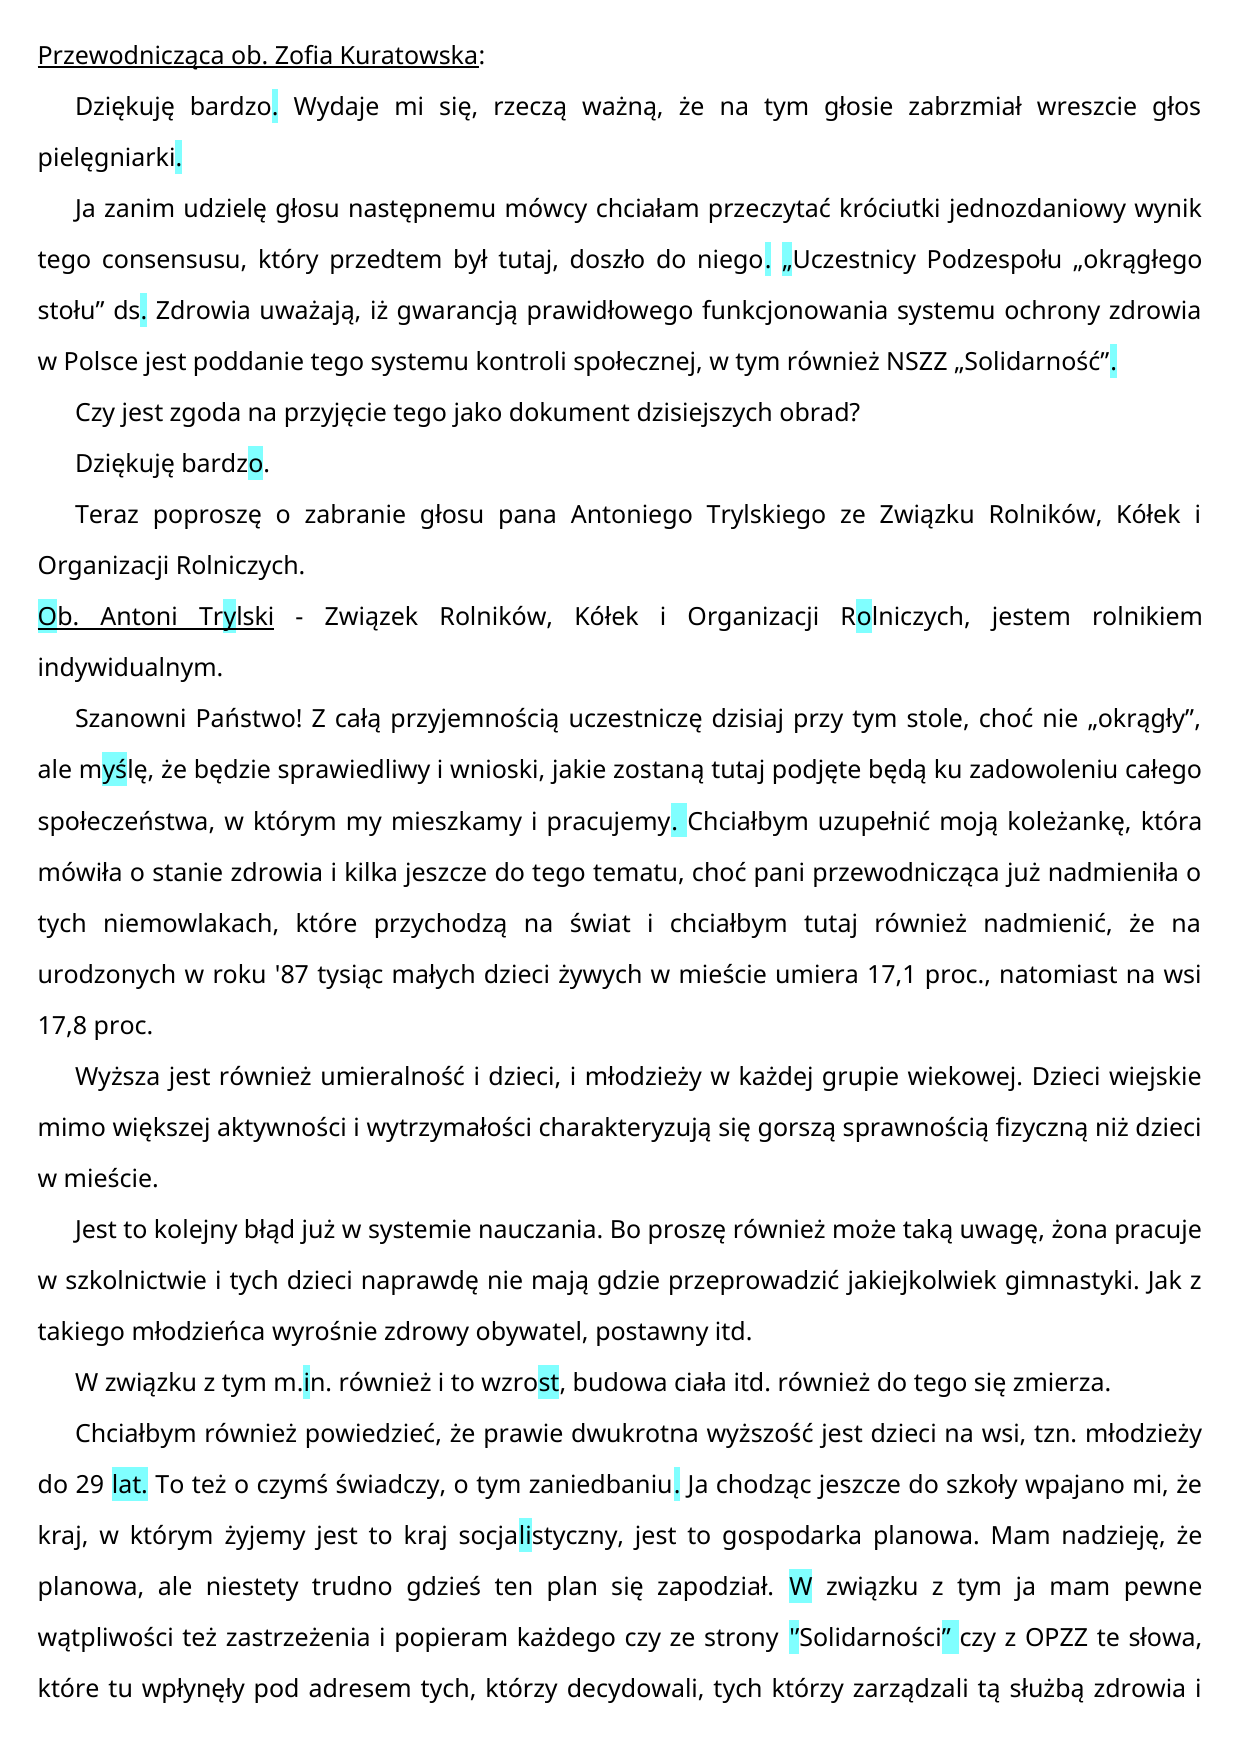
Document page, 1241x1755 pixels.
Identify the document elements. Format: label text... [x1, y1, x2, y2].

text W związku z tym m.in. również i to wzrost, budowa ciała itd. również do tego się zmierza. [37, 1364, 1203, 1399]
text Ja zanim udzielę głosu następnemu mówcy chciałam przeczytać króciutki jednozdaniowy wynik tego consensusu, który przedtem był tutaj, doszło do niego. „Uczestnicy Podzespołu „okrągłego stołu” ds. Zdrowia uważają, iż gwarancją prawidłowego funkcjonowania systemu ochrony zdrowia w Polsce jest poddanie tego systemu kontroli społecznej, w tym również NSZZ „Solidarność”. [37, 191, 1203, 378]
text Teraz poproszę o zabranie głosu pana Antoniego Trylskiego ze Związku Rolników, Kółek i Organizacji Rolniczych. [37, 497, 1203, 582]
text Czy jest zgoda na przyjęcie tego jako dokument dzisiejszych obrad? [37, 395, 1203, 429]
text Dziękuję bardzo. Wydaje mi się, rzeczą ważną, że na tym głosie zabrzmiał wreszcie głos pielęgniarki. [37, 88, 1203, 174]
text Przewodnicząca ob. Zofia Kuratowska: [37, 37, 1203, 72]
text Ob. Antoni Trylski - Związek Rolników, Kółek i Organizacji Rolniczych, jestem rolnikiem indywidualnym. [37, 599, 1203, 684]
text Wyższa jest również umieralność i dzieci, i młodzieży w każdej grupie wiekowej. Dzieci wiejskie mimo większej aktywności i wytrzymałości charakteryzują się gorszą sprawnością fizyczną niż dzieci w mieście. [37, 1058, 1203, 1194]
text Szanowni Państwo! Z całą przyjemnością uczestniczę dzisiaj przy tym stole, choć nie „okrągły”, ale myślę, że będzie sprawiedliwy i wnioski, jakie zostaną tutaj podjęte będą ku zadowoleniu całego społeczeństwa, w którym my mieszkamy i pracujemy. Chciałbym uzupełnić moją koleżankę, która mówiła o stanie zdrowia i kilka jeszcze do tego tematu, choć pani przewodnicząca już nadmieniła o tych niemowlakach, które przychodzą na świat i chciałbym tutaj również nadmienić, że na urodzonych w roku '87 tysiąc małych dzieci żywych w mieście umiera 17,1 proc., natomiast na wsi 17,8 proc. [37, 701, 1203, 1041]
text Jest to kolejny błąd już w systemie nauczania. Bo proszę również może taką uwagę, żona pracuje w szkolnictwie i tych dzieci naprawdę nie mają gdzie przeprowadzić jakiejkolwiek gimnastyki. Jak z takiego młodzieńca wyrośnie zdrowy obywatel, postawny itd. [37, 1211, 1203, 1348]
text Dziękuję bardzo. [37, 446, 1203, 480]
text Chciałbym również powiedzieć, że prawie dwukrotna wyższość jest dzieci na wsi, tzn. młodzieży do 29 lat. To też o czymś świadczy, o tym zaniedbaniu. Ja chodząc jeszcze do szkoły wpajano mi, że kraj, w którym żyjemy jest to kraj socjalistyczny, jest to gospodarka planowa. Mam nadzieję, że planowa, ale niestety trudno gdzieś ten plan się zapodział. W związku z tym ja mam pewne wątpliwości też zastrzeżenia i popieram każdego czy ze strony '’Solidarności” czy z OPZZ te słowa, które tu wpłynęły pod adresem tych, którzy decydowali, tych którzy zarządzali tą służbą zdrowia i [37, 1416, 1203, 1705]
